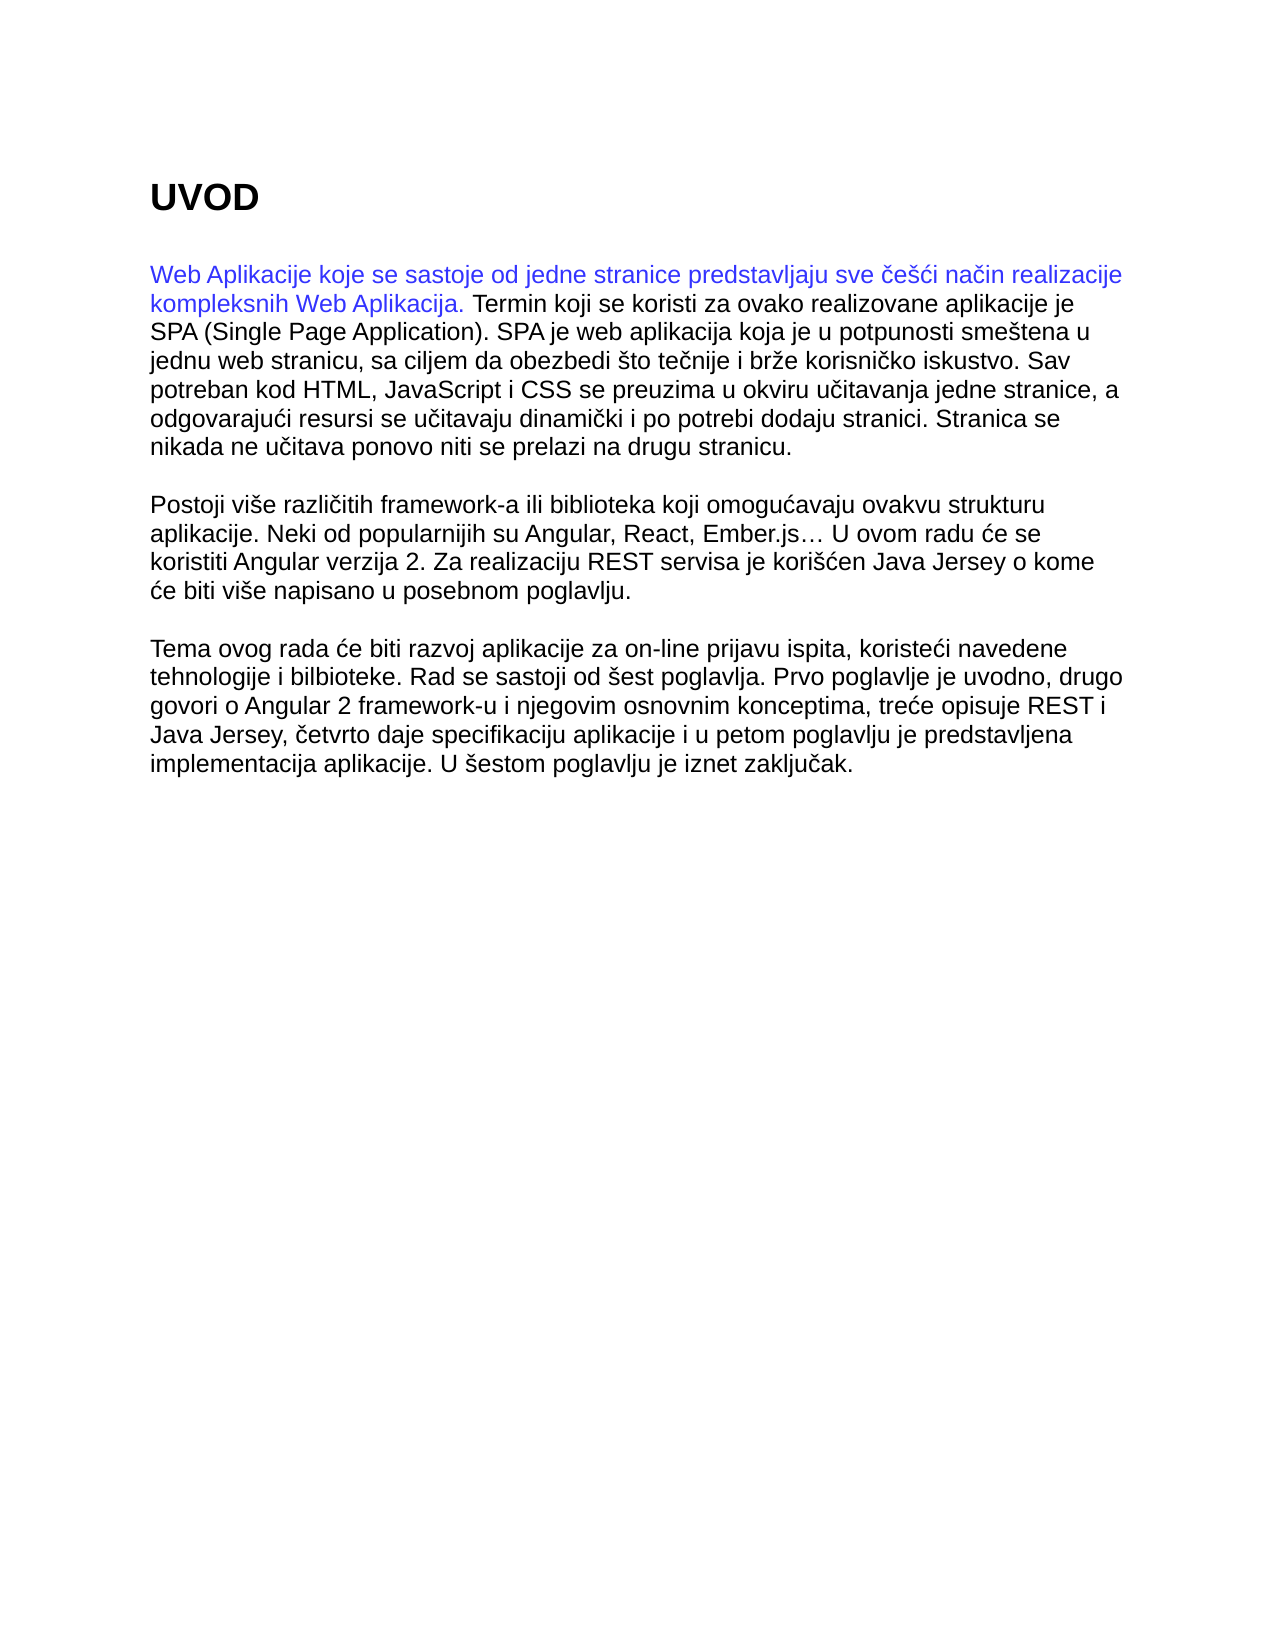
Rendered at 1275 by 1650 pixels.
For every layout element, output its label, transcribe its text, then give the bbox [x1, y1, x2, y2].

subtitle UVOD [150, 175, 1125, 219]
text Tema ovog rada će biti razvoj aplikacije za on-line prijavu ispita, koristeći navedene tehnologije i bilbioteke. Rad se sastoji od šest poglavlja. Prvo poglavlje je uvodno, drugo govori o Angular 2 framework-u i njegovim osnovnim konceptima, treće opisuje REST i Java Jersey, četvrto daje specifikaciju aplikacije i u petom poglavlju je predstavljena implementacija aplikacije. U šestom poglavlju je iznet zaključak. [150, 634, 1125, 777]
text Postoji više različitih framework-a ili biblioteka koji omogućavaju ovakvu strukturu aplikacije. Neki od popularnijih su Angular, React, Ember.js… U ovom radu će se koristiti Angular verzija 2. Za realizaciju REST servisa je korišćen Java Jersey o kome će biti više napisano u posebnom poglavlju. [150, 490, 1125, 605]
text Web Aplikacije koje se sastoje od jedne stranice predstavljaju sve češći način realizacije kompleksnih Web Aplikacija. Termin koji se koristi za ovako realizovane aplikacije je SPA (Single Page Application). SPA je web aplikacija koja je u potpunosti smeštena u jednu web stranicu‚ sa ciljem da obezbedi što tečnije i brže korisničko iskustvo. Sav potreban kod HTML, JavaScript i CSS se preuzima u okviru učitavanja jedne stranice, a odgovarajući resursi se učitavaju dinamički i po potrebi dodaju stranici. Stranica se nikada ne učitava ponovo niti se prelazi na drugu stranicu. [150, 260, 1125, 461]
